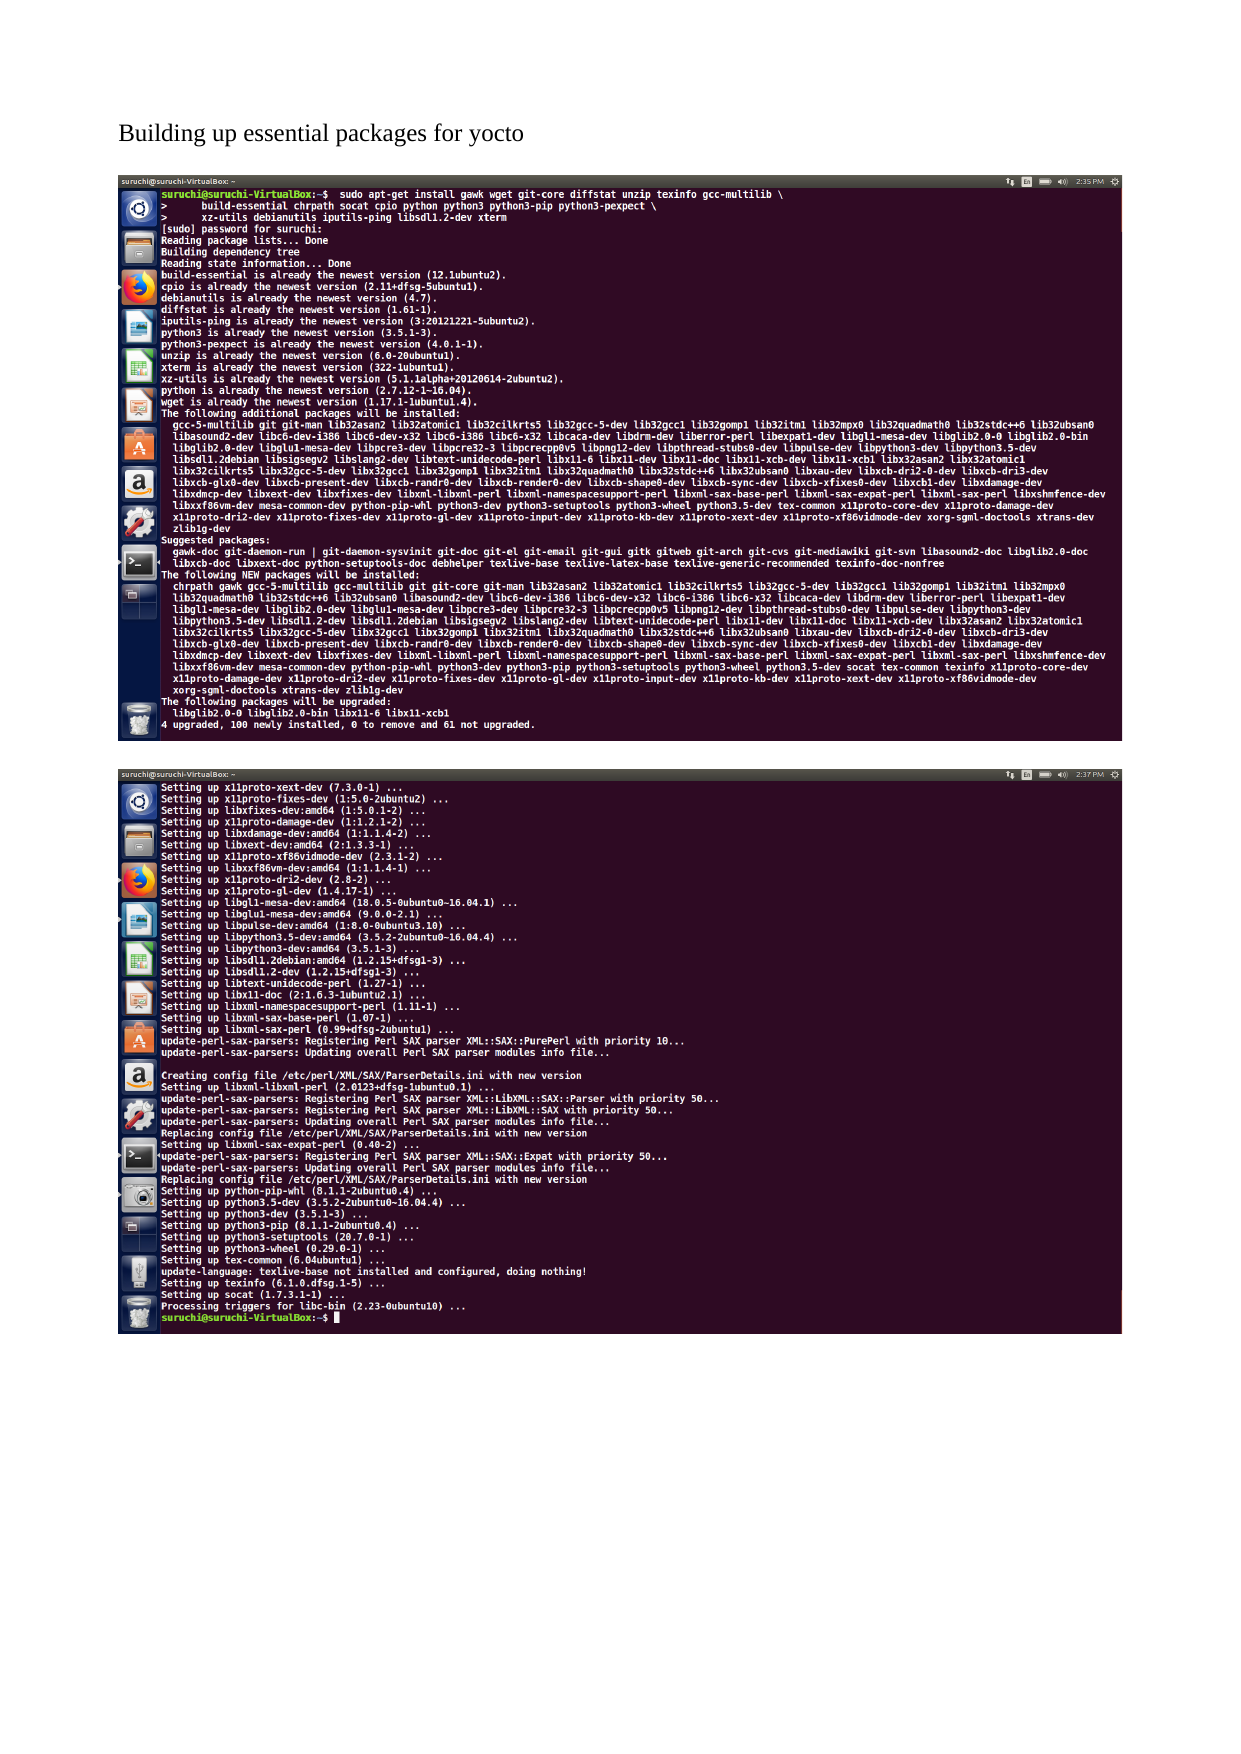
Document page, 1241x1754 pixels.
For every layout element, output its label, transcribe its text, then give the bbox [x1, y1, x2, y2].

picture [118, 769, 1123, 1334]
picture [118, 175, 1123, 741]
text Building up essential packages for yocto [118, 118, 1122, 147]
